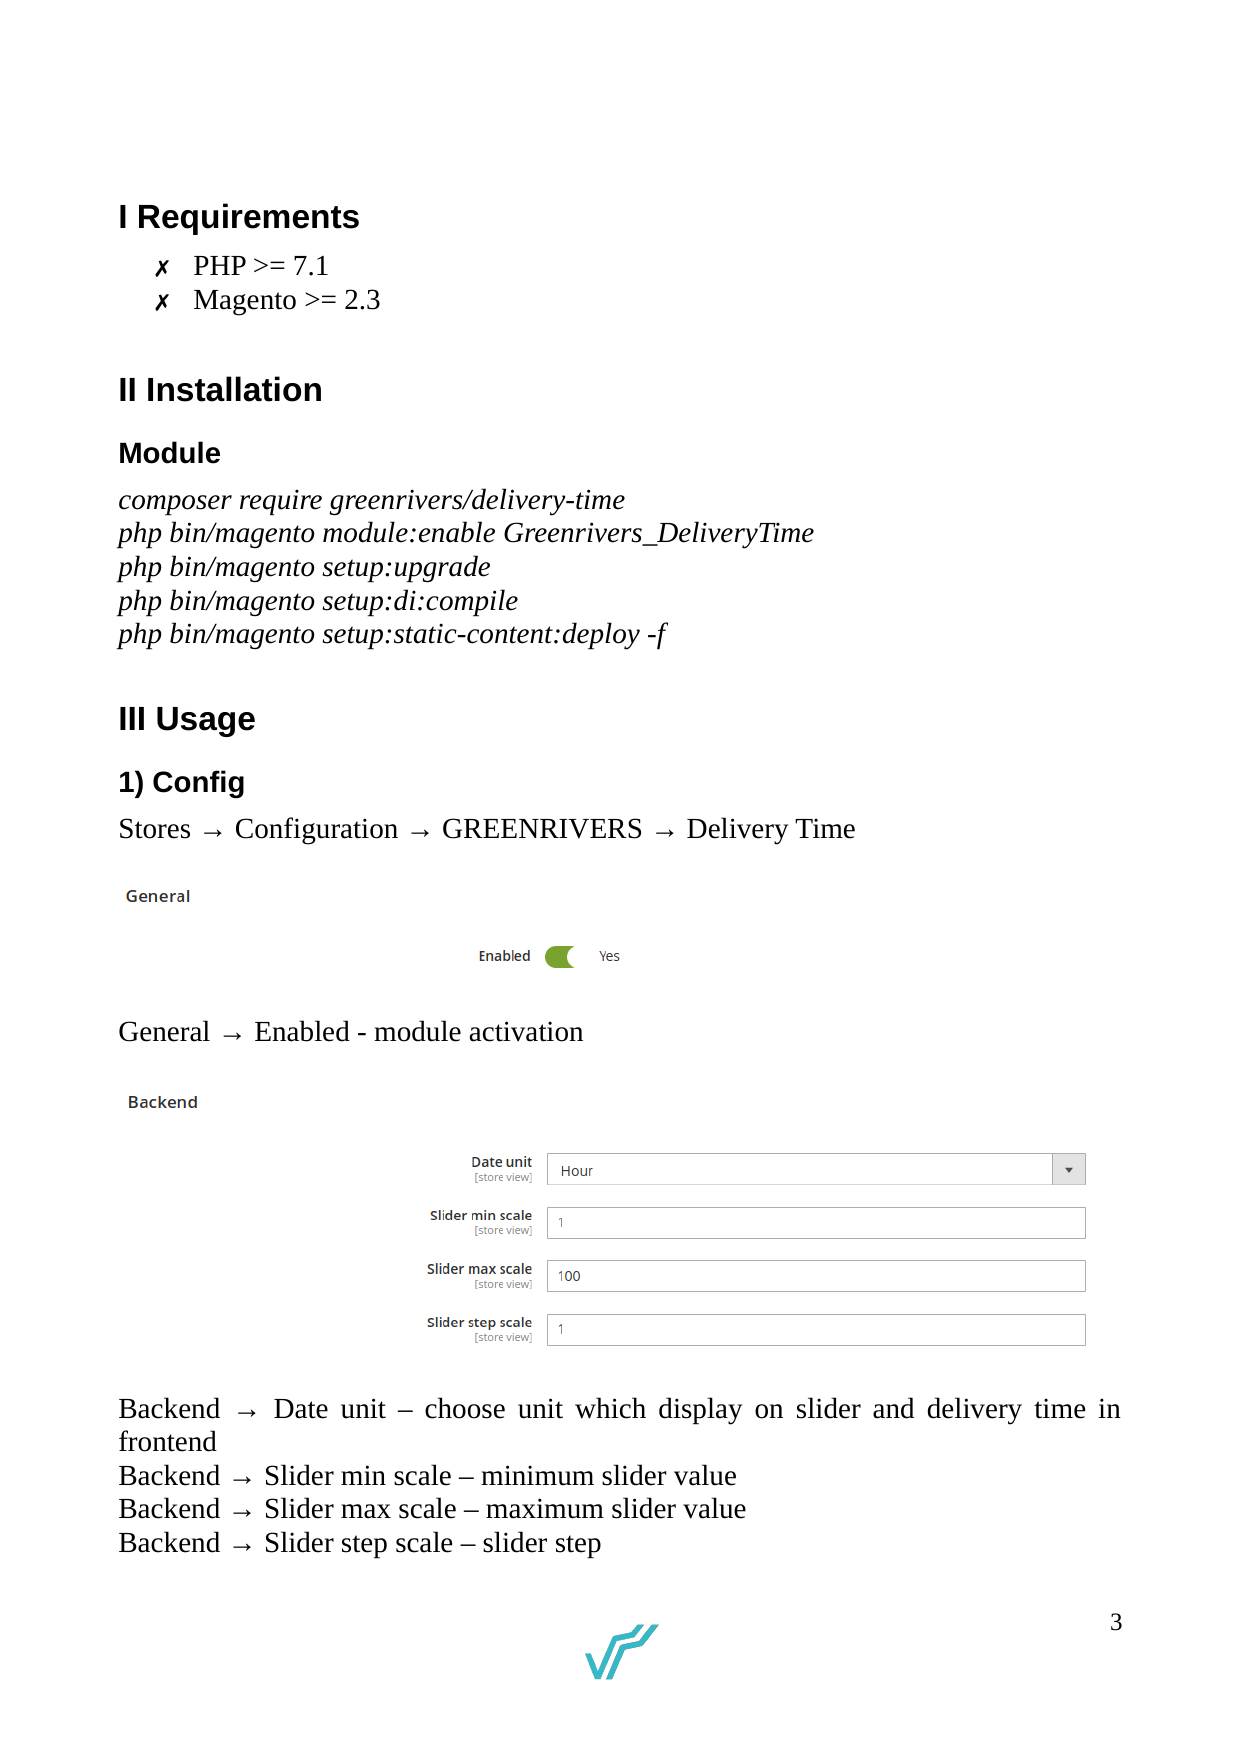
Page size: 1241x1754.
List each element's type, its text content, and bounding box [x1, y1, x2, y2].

text Backend → Date unit – choose unit which display on slider and delivery time in frontend [118, 1391, 1122, 1458]
text php bin/magento setup:static-content:deploy -f [118, 616, 1122, 650]
text Backend → Slider step scale – slider step [118, 1525, 1122, 1558]
picture [118, 1081, 1123, 1358]
text Backend → Slider max scale – maximum slider value [118, 1491, 1122, 1525]
list Magento >= 2.3 [156, 282, 1122, 316]
subtitle I Requirements [118, 197, 1122, 236]
text php bin/magento setup:di:compile [118, 583, 1122, 616]
text Backend → Slider min scale – minimum slider value [118, 1458, 1122, 1491]
picture [581, 1611, 660, 1690]
subtitle 1) Config [118, 765, 1122, 799]
list PHP >= 7.1 [156, 248, 1122, 282]
text General → Enabled - module activation [118, 1014, 1122, 1047]
subtitle II Installation [118, 370, 1122, 409]
subtitle III Usage [118, 699, 1122, 738]
subtitle Module [118, 436, 1122, 469]
text Stores → Configuration → GREENRIVERS → Delivery Time [118, 811, 1122, 845]
text composer require greenrivers/delivery-time php bin/magento module:enable Greenrivers_DeliveryTime [118, 482, 1122, 549]
picture [118, 864, 1123, 986]
text php bin/magento setup:upgrade [118, 549, 1122, 583]
